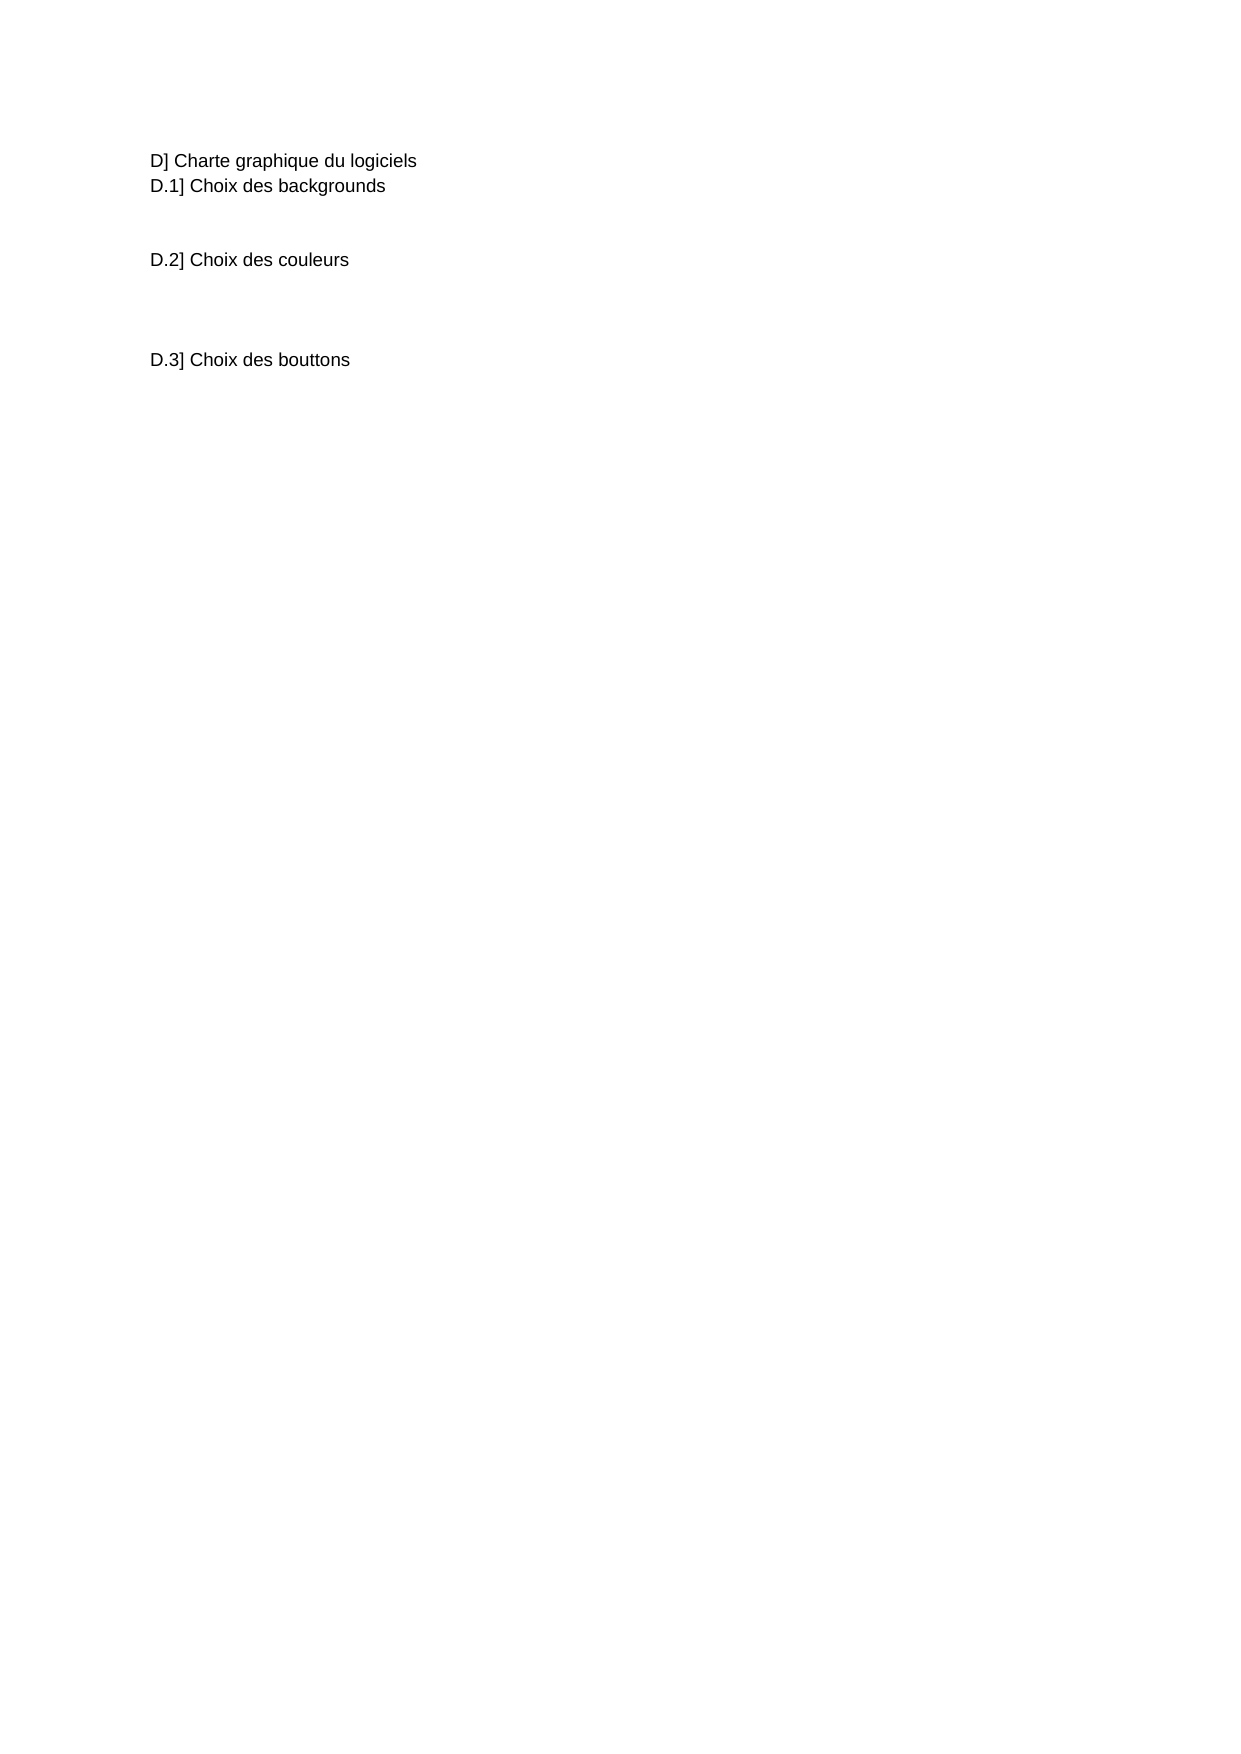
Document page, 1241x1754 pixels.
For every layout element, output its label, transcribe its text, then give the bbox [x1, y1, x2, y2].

text D.2] Choix des couleurs [150, 249, 1090, 271]
text D.3] Choix des bouttons [150, 348, 1090, 370]
text D.1] Choix des backgrounds [150, 175, 1090, 196]
text D] Charte graphique du logiciels [150, 150, 1090, 172]
